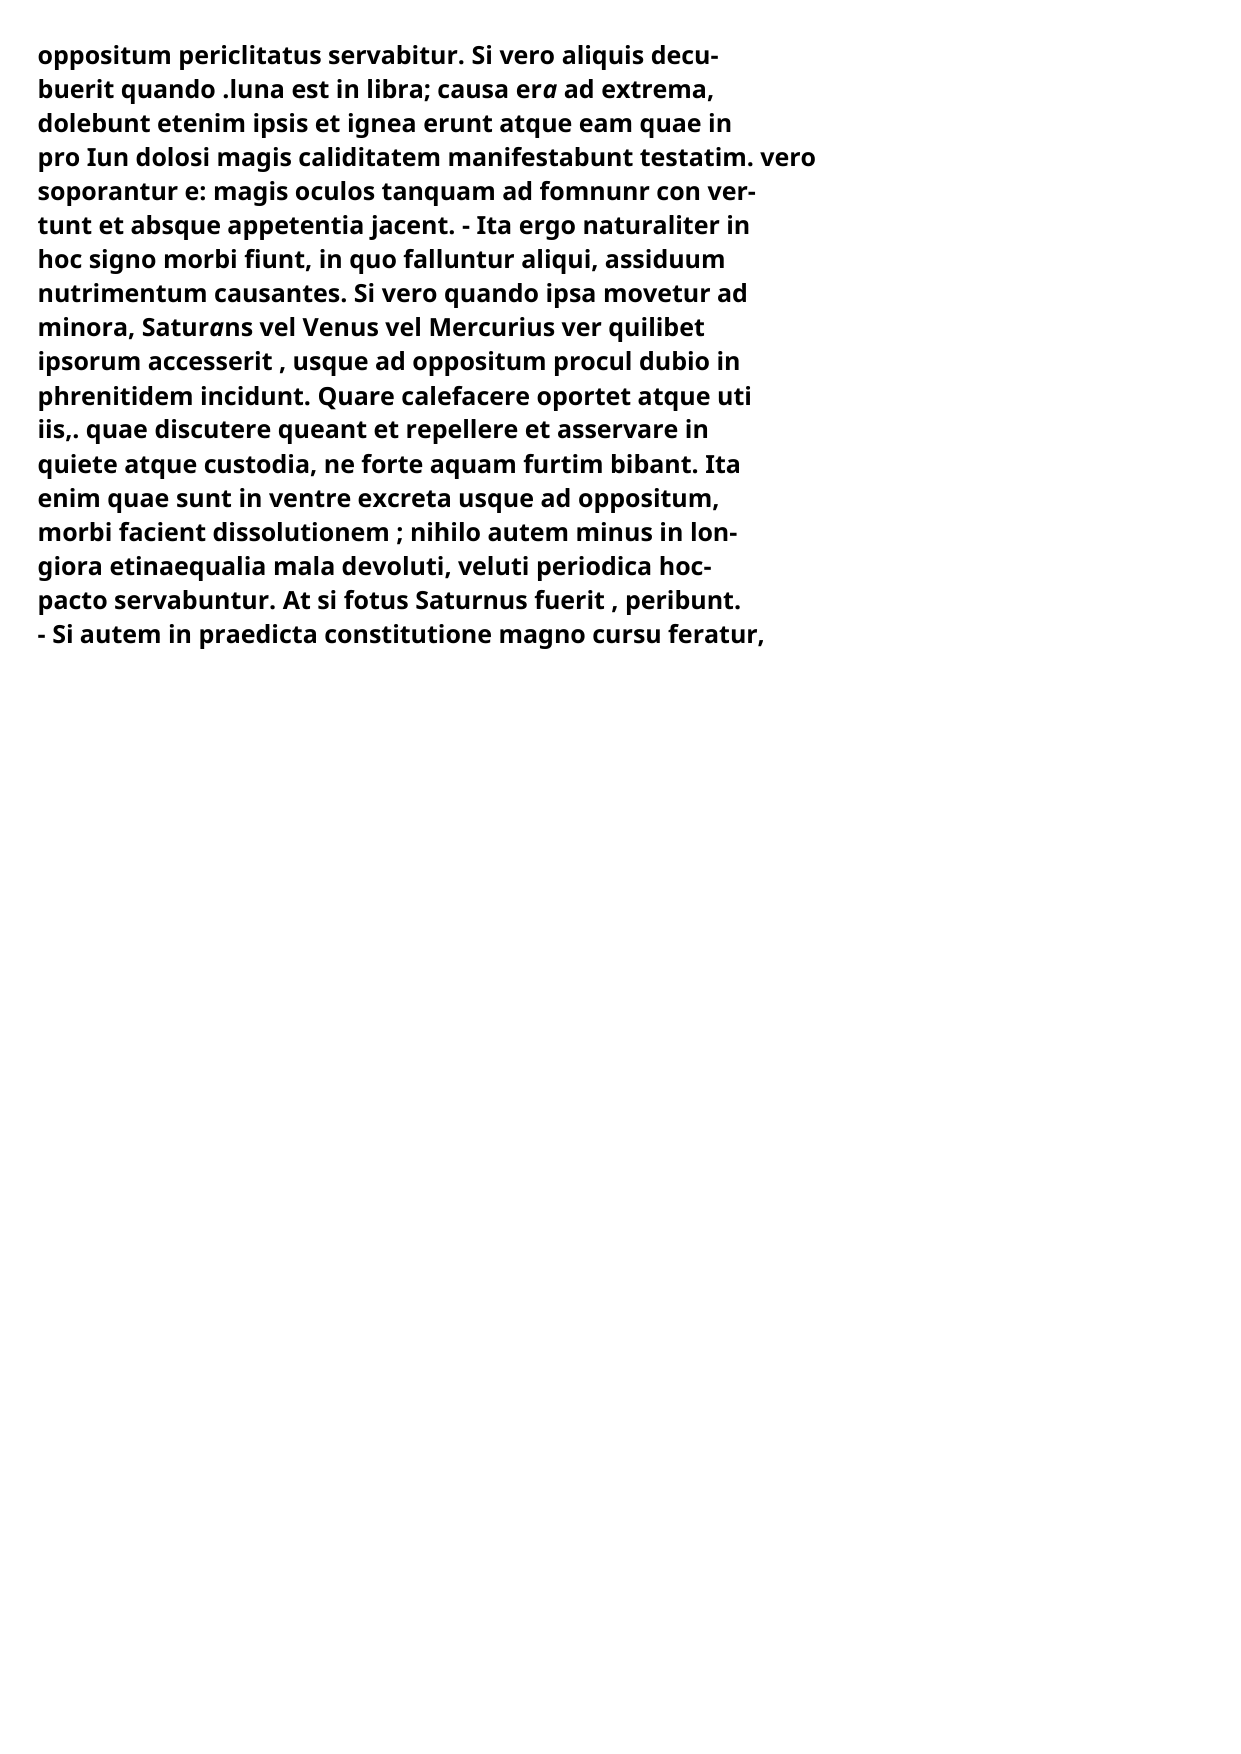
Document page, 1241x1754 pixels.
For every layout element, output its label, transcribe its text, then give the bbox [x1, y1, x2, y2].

text - Si autem in praedicta constitutione magno cursu feratur, [37, 617, 1203, 651]
text oppositum periclitatus servabitur. Si vero aliquis decu- buerit quando .luna est in libra; causa era ad extrema, dolebunt etenim ipsis et ignea erunt atque eam quae in pro Iun dolosi magis caliditatem manifestabunt testatim. vero soporantur e: magis oculos tanquam ad fomnunr con ver- tunt et absque appetentia jacent. - Ita ergo naturaliter in hoc signo morbi fiunt, in quo falluntur aliqui, assiduum nutrimentum causantes. Si vero quando ipsa movetur ad minora, Saturans vel Venus vel Mercurius ver quilibet ipsorum accesserit , usque ad oppositum procul dubio in phrenitidem incidunt. Quare calefacere oportet atque uti iis,. quae discutere queant et repellere et asservare in quiete atque custodia, ne forte aquam furtim bibant. Ita enim quae sunt in ventre excreta usque ad oppositum, morbi facient dissolutionem ; nihilo autem minus in lon- giora etinaequalia mala devoluti, veluti periodica hoc- pacto servabuntur. At si fotus Saturnus fuerit , peribunt. [37, 37, 1203, 617]
